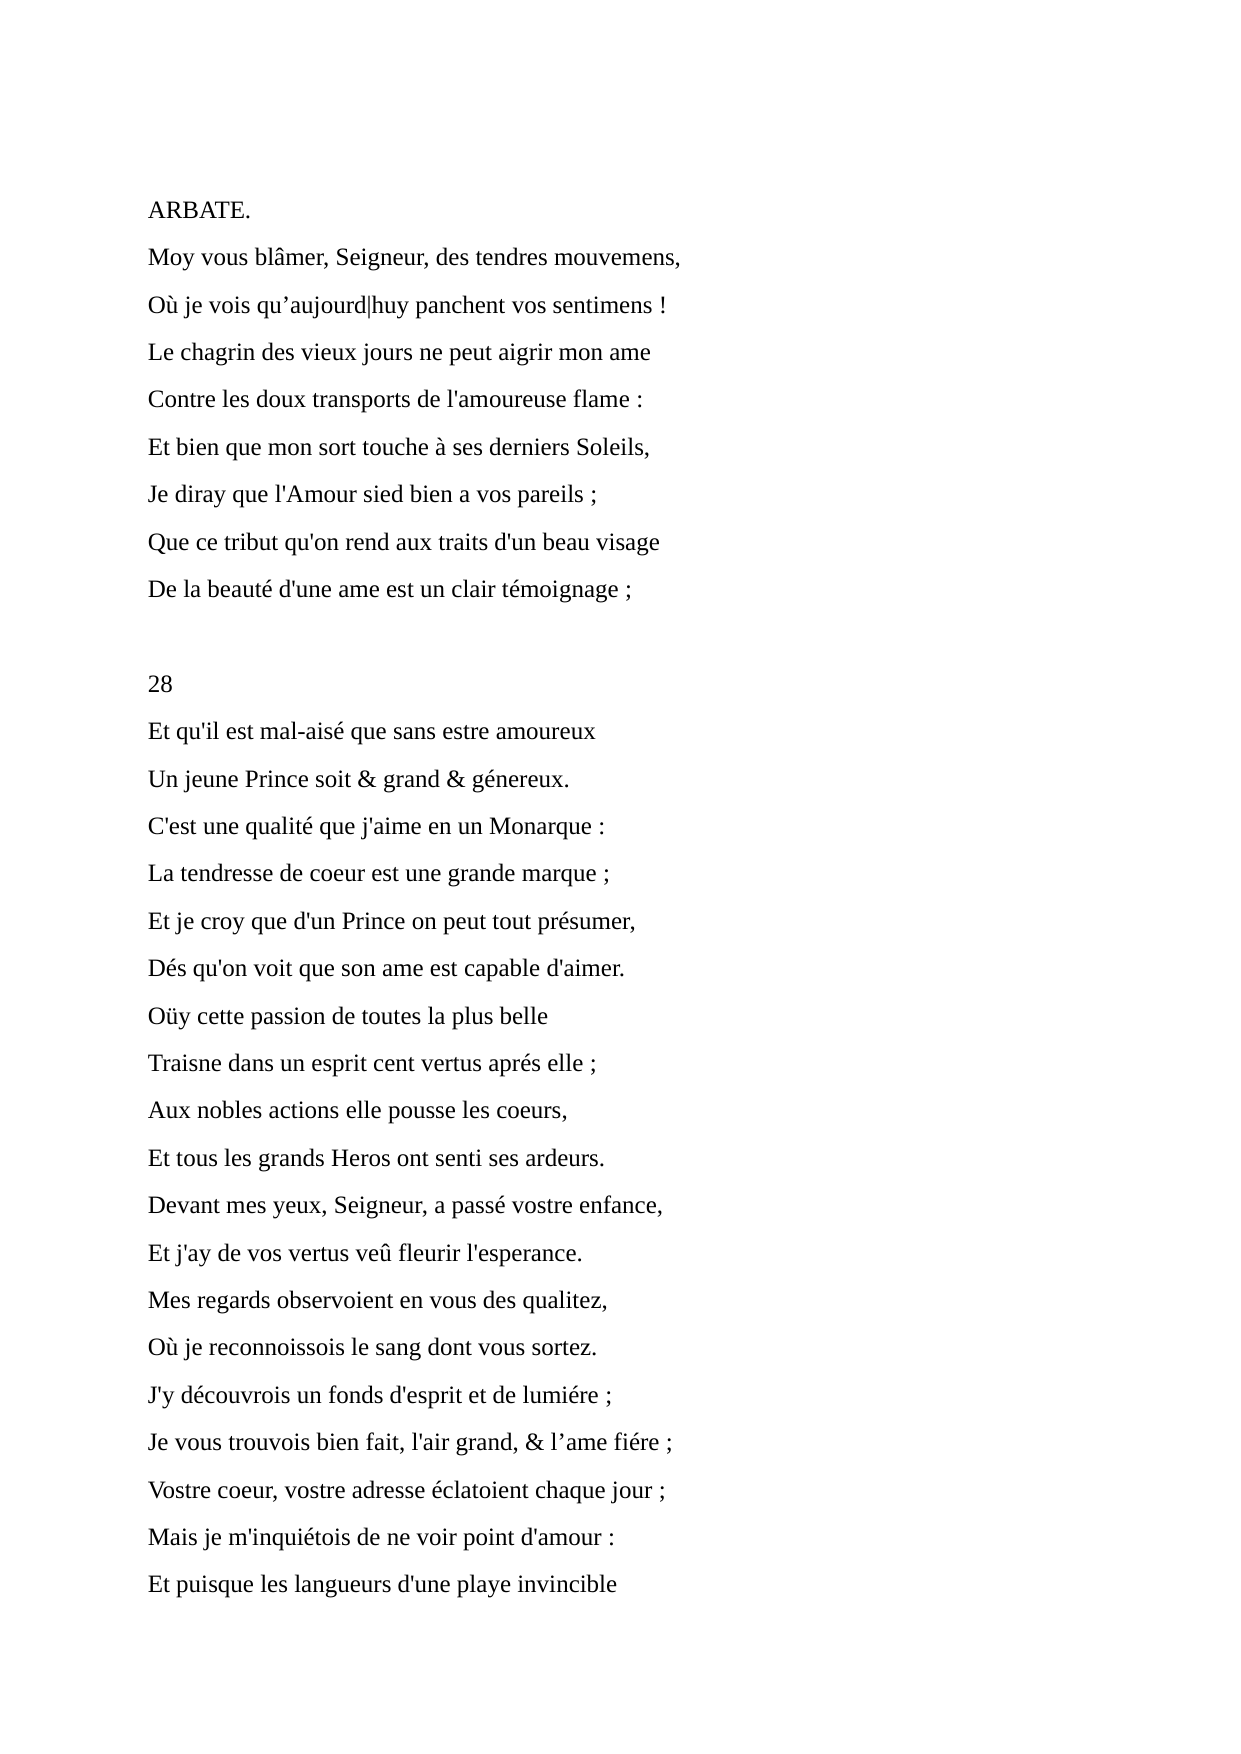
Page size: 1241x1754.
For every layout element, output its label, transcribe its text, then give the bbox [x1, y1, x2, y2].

text Où je vois qu’aujourd|huy panchent vos sentimens ! [148, 290, 1093, 318]
text Un jeune Prince soit & grand & génereux. [148, 764, 1093, 792]
text Contre les doux transports de l'amoureuse flame : [148, 384, 1093, 413]
text Mes regards observoient en vous des qualitez, [148, 1285, 1093, 1314]
text Moy vous blâmer, Seigneur, des tendres mouvemens, [148, 242, 1093, 271]
text Devant mes yeux, Seigneur, a passé vostre enfance, [148, 1190, 1093, 1219]
text Oüy cette passion de toutes la plus belle [148, 1001, 1093, 1029]
text Traisne dans un esprit cent vertus aprés elle ; [148, 1048, 1093, 1077]
text Où je reconnoissois le sang dont vous sortez. [148, 1332, 1093, 1361]
text Et je croy que d'un Prince on peut tout présumer, [148, 906, 1093, 935]
text Dés qu'on voit que son ame est capable d'aimer. [148, 953, 1093, 982]
text Et j'ay de vos vertus veû fleurir l'esperance. [148, 1238, 1093, 1266]
text Et puisque les langueurs d'une playe invincible [148, 1569, 1093, 1598]
text ARBATE. [148, 195, 1093, 224]
text 28 [148, 669, 1093, 698]
text Le chagrin des vieux jours ne peut aigrir mon ame [148, 337, 1093, 366]
text Et bien que mon sort touche à ses derniers Soleils, [148, 432, 1093, 461]
text Aux nobles actions elle pousse les coeurs, [148, 1096, 1093, 1124]
text Mais je m'inquiétois de ne voir point d'amour : [148, 1522, 1093, 1551]
text Vostre coeur, vostre adresse éclatoient chaque jour ; [148, 1475, 1093, 1503]
text C'est une qualité que j'aime en un Monarque : [148, 811, 1093, 840]
text J'y découvrois un fonds d'esprit et de lumiére ; [148, 1380, 1093, 1409]
text De la beauté d'une ame est un clair témoignage ; [148, 574, 1093, 603]
text Je diray que l'Amour sied bien a vos pareils ; [148, 479, 1093, 508]
text Que ce tribut qu'on rend aux traits d'un beau visage [148, 527, 1093, 556]
text Et qu'il est mal-aisé que sans estre amoureux [148, 716, 1093, 745]
text Je vous trouvois bien fait, l'air grand, & l’ame fiére ; [148, 1427, 1093, 1456]
text La tendresse de coeur est une grande marque ; [148, 858, 1093, 887]
text Et tous les grands Heros ont senti ses ardeurs. [148, 1143, 1093, 1172]
